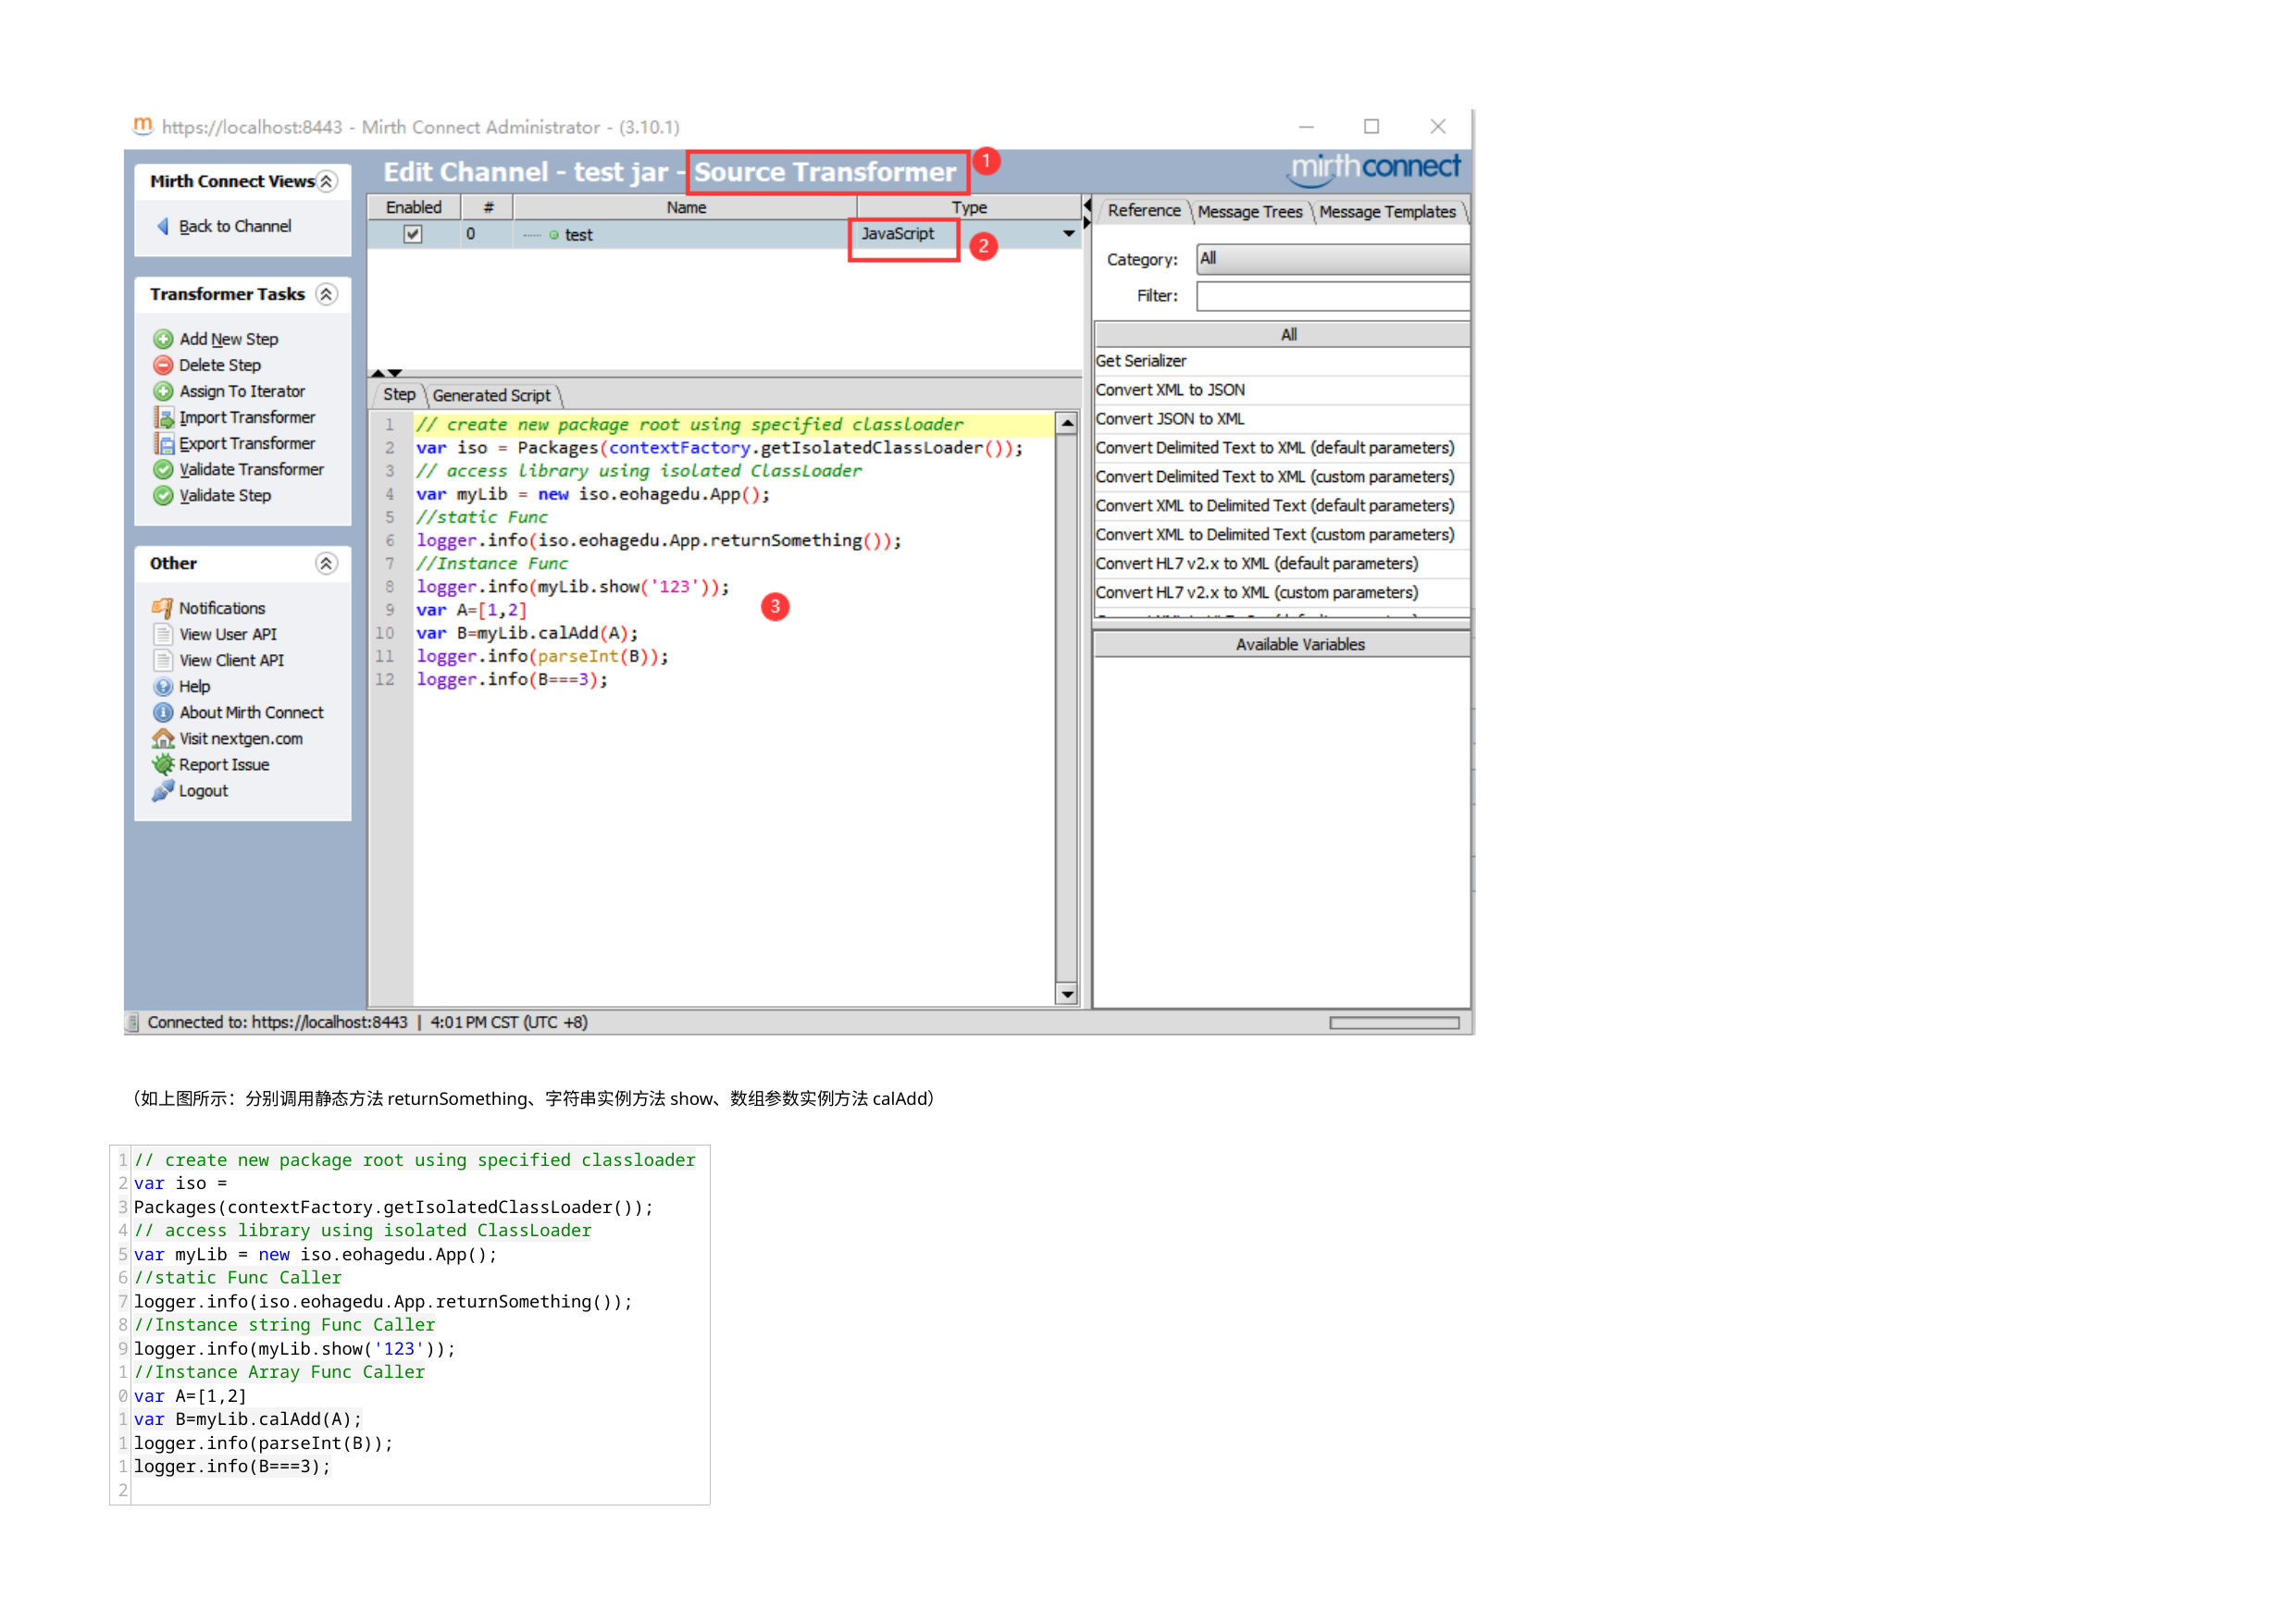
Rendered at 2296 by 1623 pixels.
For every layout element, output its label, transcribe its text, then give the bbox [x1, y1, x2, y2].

table_header 1 2 3 4 5 6 7 8 9 10 11 12 [110, 1146, 130, 1505]
table_header // create new package root using specified classloader var iso = Packages(contextFactory.getIsolatedClassLoader()); // access library using isolated ClassLoader var myLib = new iso.eohagedu.App(); //static Func Caller logger.info(iso.eohagedu.App.returnSomething()); //Instance string Func Caller logger.info(myLib.show('123')); //Instance Array Func Caller var A=[1,2] var B=myLib.calAdd(A); logger.info(parseInt(B)); logger.info(B===3); [131, 1146, 710, 1505]
text （如上图所示：分别调用静态方法returnSomething、字符串实例方法show、数组参数实例方法calAdd） [124, 1084, 2172, 1109]
picture [123, 109, 1476, 1035]
